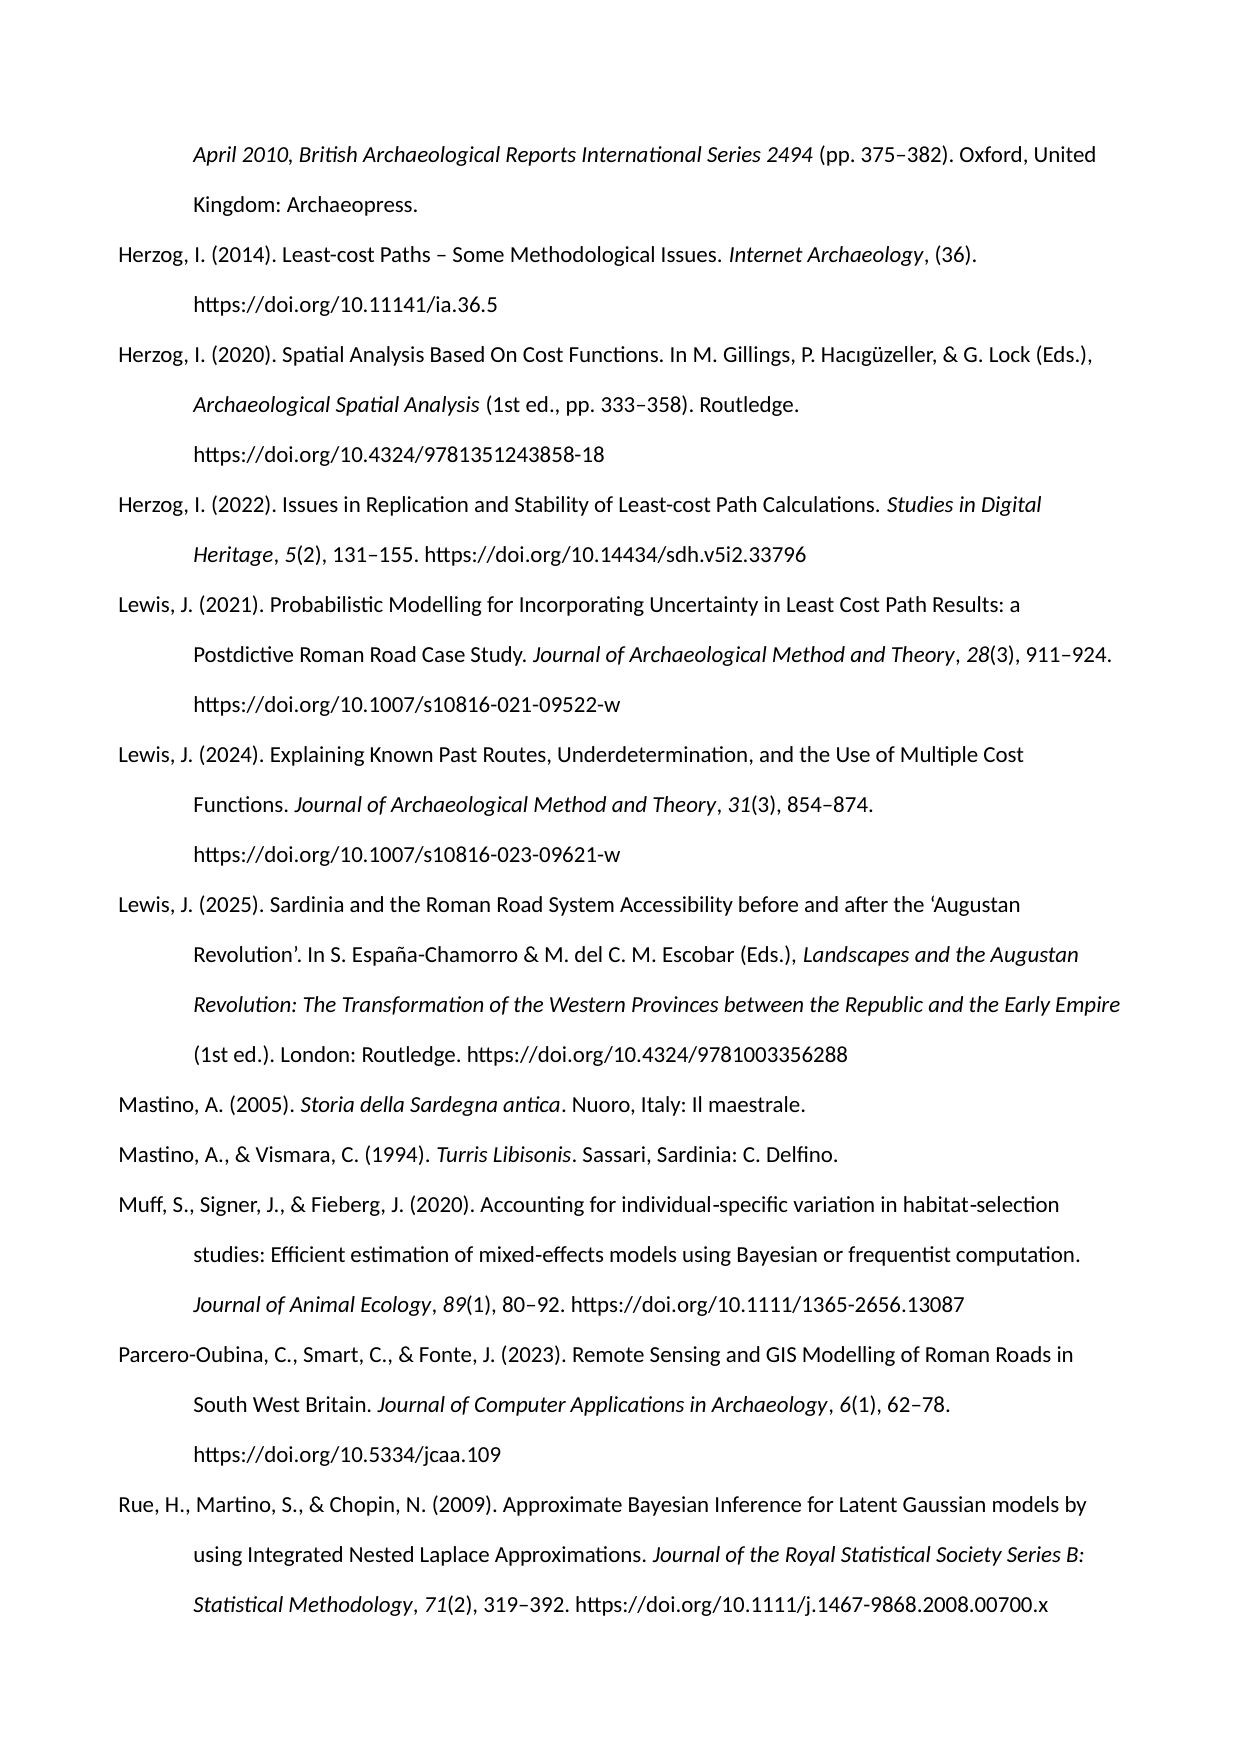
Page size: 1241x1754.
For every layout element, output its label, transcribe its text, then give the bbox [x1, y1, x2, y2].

text Parcero-Oubina, C., Smart, C., & Fonte, J. (2023). Remote Sensing and GIS Modelling of Roman Roads in South West Britain. Journal of Computer Applications in Archaeology, 6(1), 62–78. https://doi.org/10.5334/jcaa.109 [118, 1318, 1122, 1468]
text Mastino, A. (2005). Storia della Sardegna antica. Nuoro, Italy: Il maestrale. [118, 1068, 1122, 1118]
text Lewis, J. (2021). Probabilistic Modelling for Incorporating Uncertainty in Least Cost Path Results: a Postdictive Roman Road Case Study. Journal of Archaeological Method and Theory, 28(3), 911–924. https://doi.org/10.1007/s10816-021-09522-w [118, 568, 1122, 718]
text Lewis, J. (2024). Explaining Known Past Routes, Underdetermination, and the Use of Multiple Cost Functions. Journal of Archaeological Method and Theory, 31(3), 854–874. https://doi.org/10.1007/s10816-023-09621-w [118, 718, 1122, 868]
text Herzog, I. (2020). Spatial Analysis Based On Cost Functions. In M. Gillings, P. Hacıgüzeller, & G. Lock (Eds.), Archaeological Spatial Analysis (1st ed., pp. 333–358). Routledge. https://doi.org/10.4324/9781351243858-18 [118, 318, 1122, 468]
text Herzog, I. (2022). Issues in Replication and Stability of Least-cost Path Calculations. Studies in Digital Heritage, 5(2), 131–155. https://doi.org/10.14434/sdh.v5i2.33796 [118, 468, 1122, 568]
text April 2010, British Archaeological Reports International Series 2494 (pp. 375–382). Oxford, United Kingdom: Archaeopress. [118, 118, 1122, 218]
text Herzog, I. (2014). Least-cost Paths – Some Methodological Issues. Internet Archaeology, (36). https://doi.org/10.11141/ia.36.5 [118, 218, 1122, 318]
text Lewis, J. (2025). Sardinia and the Roman Road System Accessibility before and after the ‘Augustan Revolution’. In S. España-Chamorro & M. del C. M. Escobar (Eds.), Landscapes and the Augustan Revolution: The Transformation of the Western Provinces between the Republic and the Early Empire (1st ed.). London: Routledge. https://doi.org/10.4324/9781003356288 [118, 868, 1122, 1068]
text Mastino, A., & Vismara, C. (1994). Turris Libisonis. Sassari, Sardinia: C. Delfino. [118, 1118, 1122, 1168]
text Muff, S., Signer, J., & Fieberg, J. (2020). Accounting for individual‐specific variation in habitat‐selection studies: Efficient estimation of mixed‐effects models using Bayesian or frequentist computation. Journal of Animal Ecology, 89(1), 80–92. https://doi.org/10.1111/1365-2656.13087 [118, 1168, 1122, 1318]
text Rue, H., Martino, S., & Chopin, N. (2009). Approximate Bayesian Inference for Latent Gaussian models by using Integrated Nested Laplace Approximations. Journal of the Royal Statistical Society Series B: Statistical Methodology, 71(2), 319–392. https://doi.org/10.1111/j.1467-9868.2008.00700.x [118, 1468, 1122, 1618]
